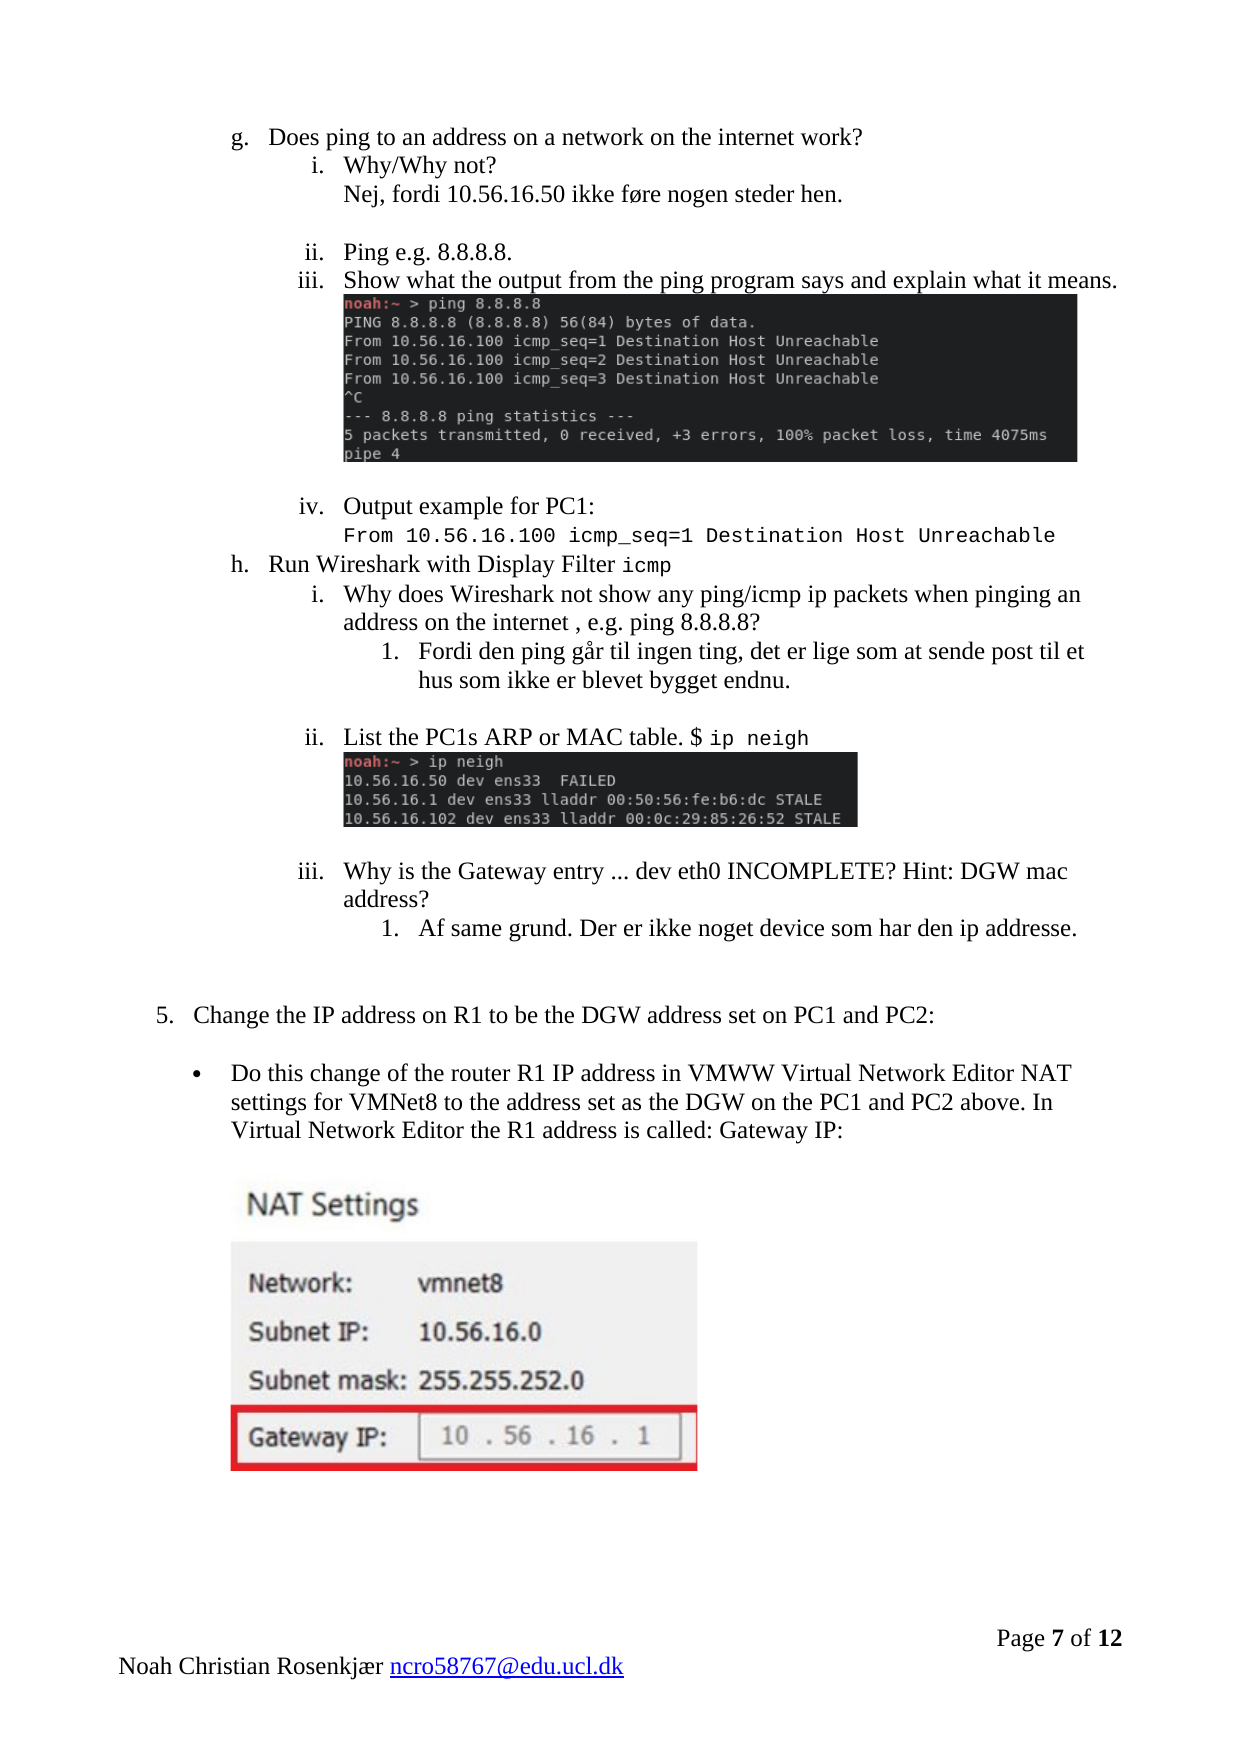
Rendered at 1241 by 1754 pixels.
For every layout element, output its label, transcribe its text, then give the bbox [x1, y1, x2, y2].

list Output example for PC1: From 10.56.16.100 icmp_seq=1 Destination Host Unreachable [324, 491, 1122, 549]
list Why does Wireshark not show any ping/icmp ip packets when pinging an address on the internet , e.g. ping 8.8.8.8? [324, 579, 1122, 636]
picture [230, 1173, 698, 1471]
list Ping e.g. 8.8.8.8. [324, 237, 1122, 266]
list Does ping to an address on a network on the internet work? [231, 122, 1122, 151]
picture [343, 752, 858, 827]
list Why is the Gateway entry ... dev eth0 INCOMPLETE? Hint: DGW mac address? [324, 856, 1122, 913]
list Run Wireshark with Display Filter icmp [231, 549, 1122, 579]
list Fordi den ping går til ingen ting, det er lige som at sende post til et hus som ikke er blevet bygget endnu. [381, 636, 1122, 722]
list List the PC1s ARP or MAC table. $ ip neigh [324, 722, 1122, 856]
list Show what the output from the ping program says and explain what it means. [324, 266, 1122, 491]
list Do this change of the router R1 IP address in VMWW Virtual Network Editor NAT settings for VMNet8 to the address set as the DGW on the PC1 and PC2 above. In Virtual Network Editor the R1 address is called: Gateway IP: [193, 1058, 1122, 1144]
list Why/Why not? Nej, fordi 10.56.16.50 ikke føre nogen steder hen. [324, 151, 1122, 237]
picture [343, 294, 1078, 462]
list Af same grund. Der er ikke noget device som har den ip addresse. [381, 913, 1122, 971]
list Change the IP address on R1 to be the DGW address set on PC1 and PC2: [156, 1000, 1122, 1029]
